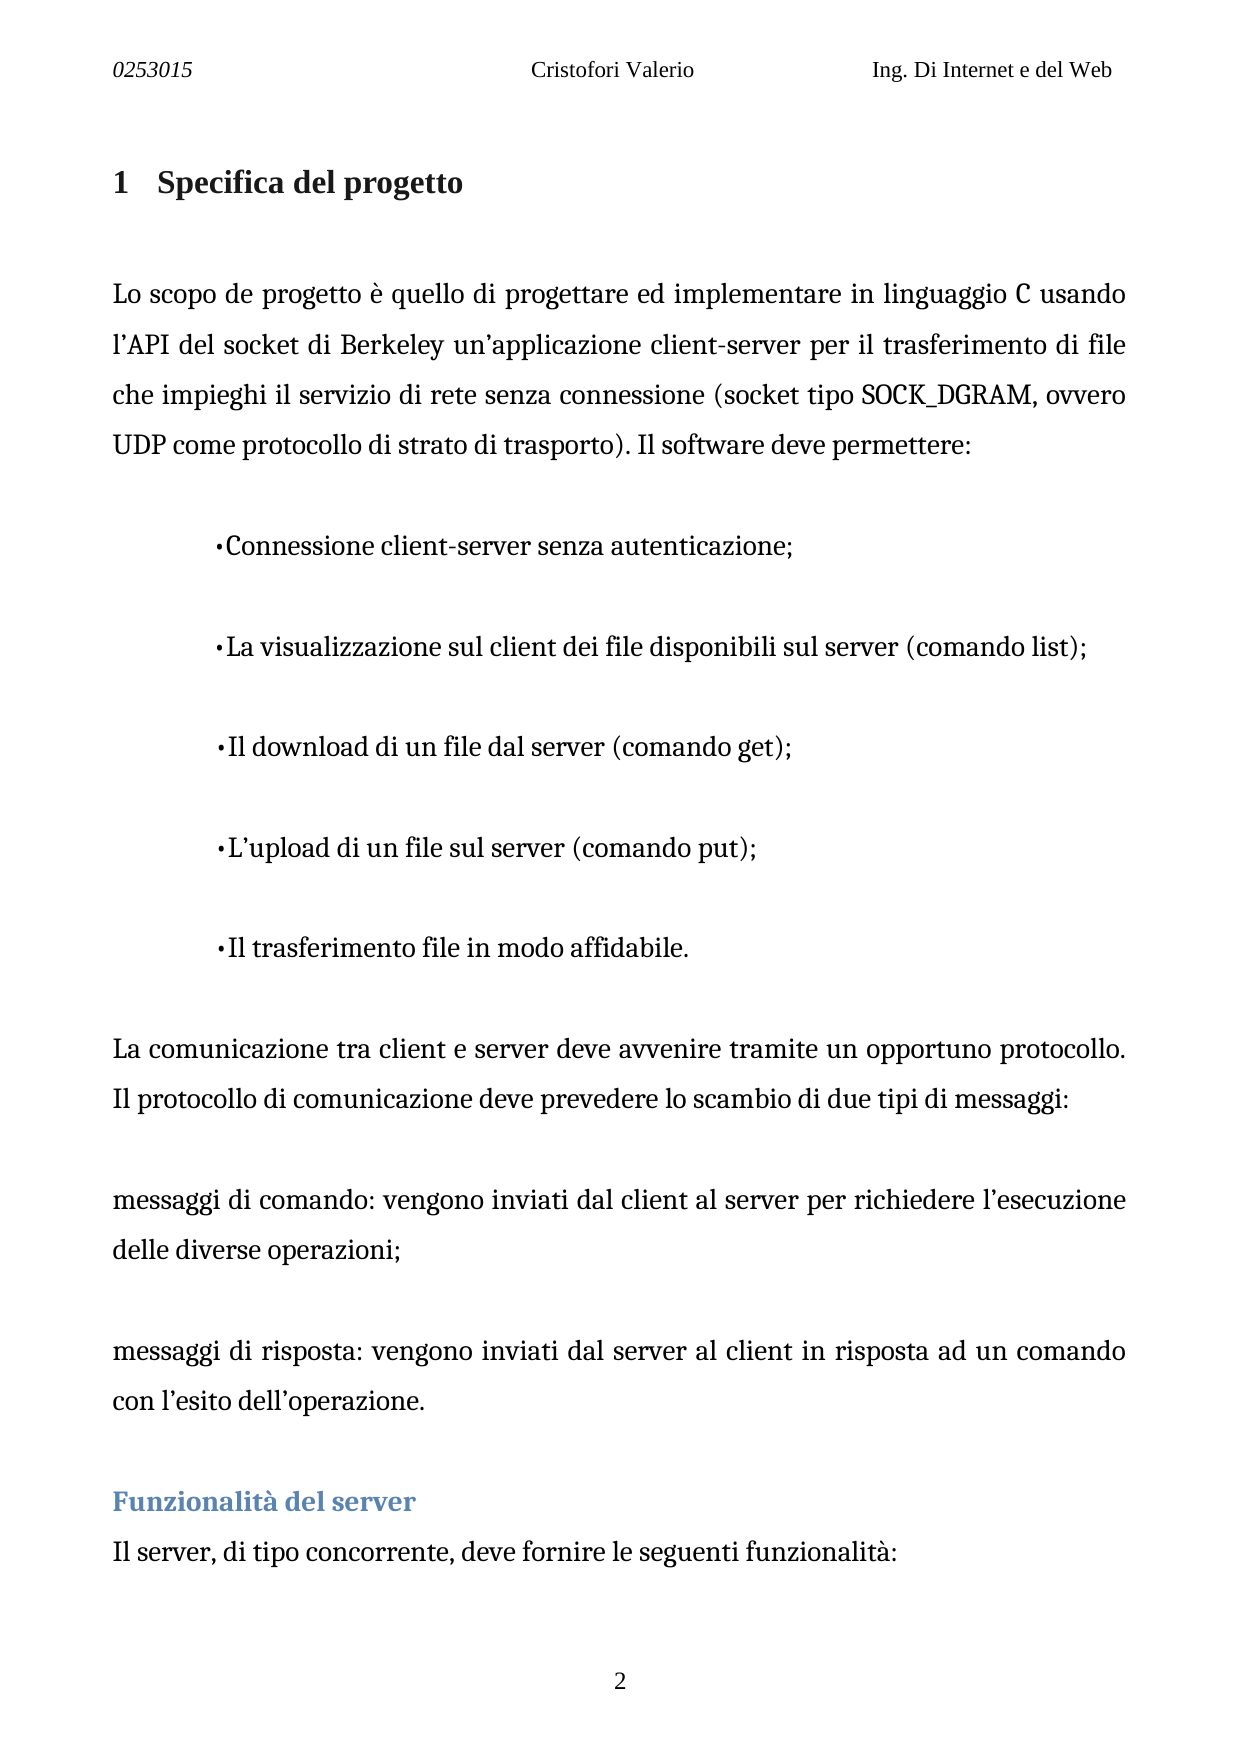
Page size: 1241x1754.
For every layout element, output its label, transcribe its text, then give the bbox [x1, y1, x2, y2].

text •Connessione client-server senza autenticazione; [112, 529, 1128, 563]
text •Il trasferimento file in modo affidabile. [112, 932, 1128, 965]
text messaggi di risposta: vengono inviati dal server al client in risposta ad un comando con l’esito dell’operazione. [112, 1334, 1128, 1418]
text Il server, di tipo concorrente, deve fornire le seguenti funzionalità: [112, 1535, 1128, 1569]
text Funzionalità del server [112, 1485, 1128, 1519]
subtitle Specifica del progetto [112, 163, 1128, 201]
text •L’upload di un file sul server (comando put); [112, 831, 1128, 864]
text La comunicazione tra client e server deve avvenire tramite un opportuno protocollo. Il protocollo di comunicazione deve prevedere lo scambio di due tipi di messaggi: [112, 1032, 1128, 1116]
text messaggi di comando: vengono inviati dal client al server per richiedere l’esecuzione delle diverse operazioni; [112, 1183, 1128, 1267]
text •Il download di un file dal server (comando get); [112, 730, 1128, 764]
text Lo scopo de progetto è quello di progettare ed implementare in linguaggio C usando l’API del socket di Berkeley un’applicazione client-server per il trasferimento di file che impieghi il servizio di rete senza connessione (socket tipo SOCK_DGRAM, ovvero UDP come protocollo di strato di trasporto). Il software deve permettere: [112, 278, 1128, 462]
text •La visualizzazione sul client dei file disponibili sul server (comando list); [112, 630, 1128, 663]
